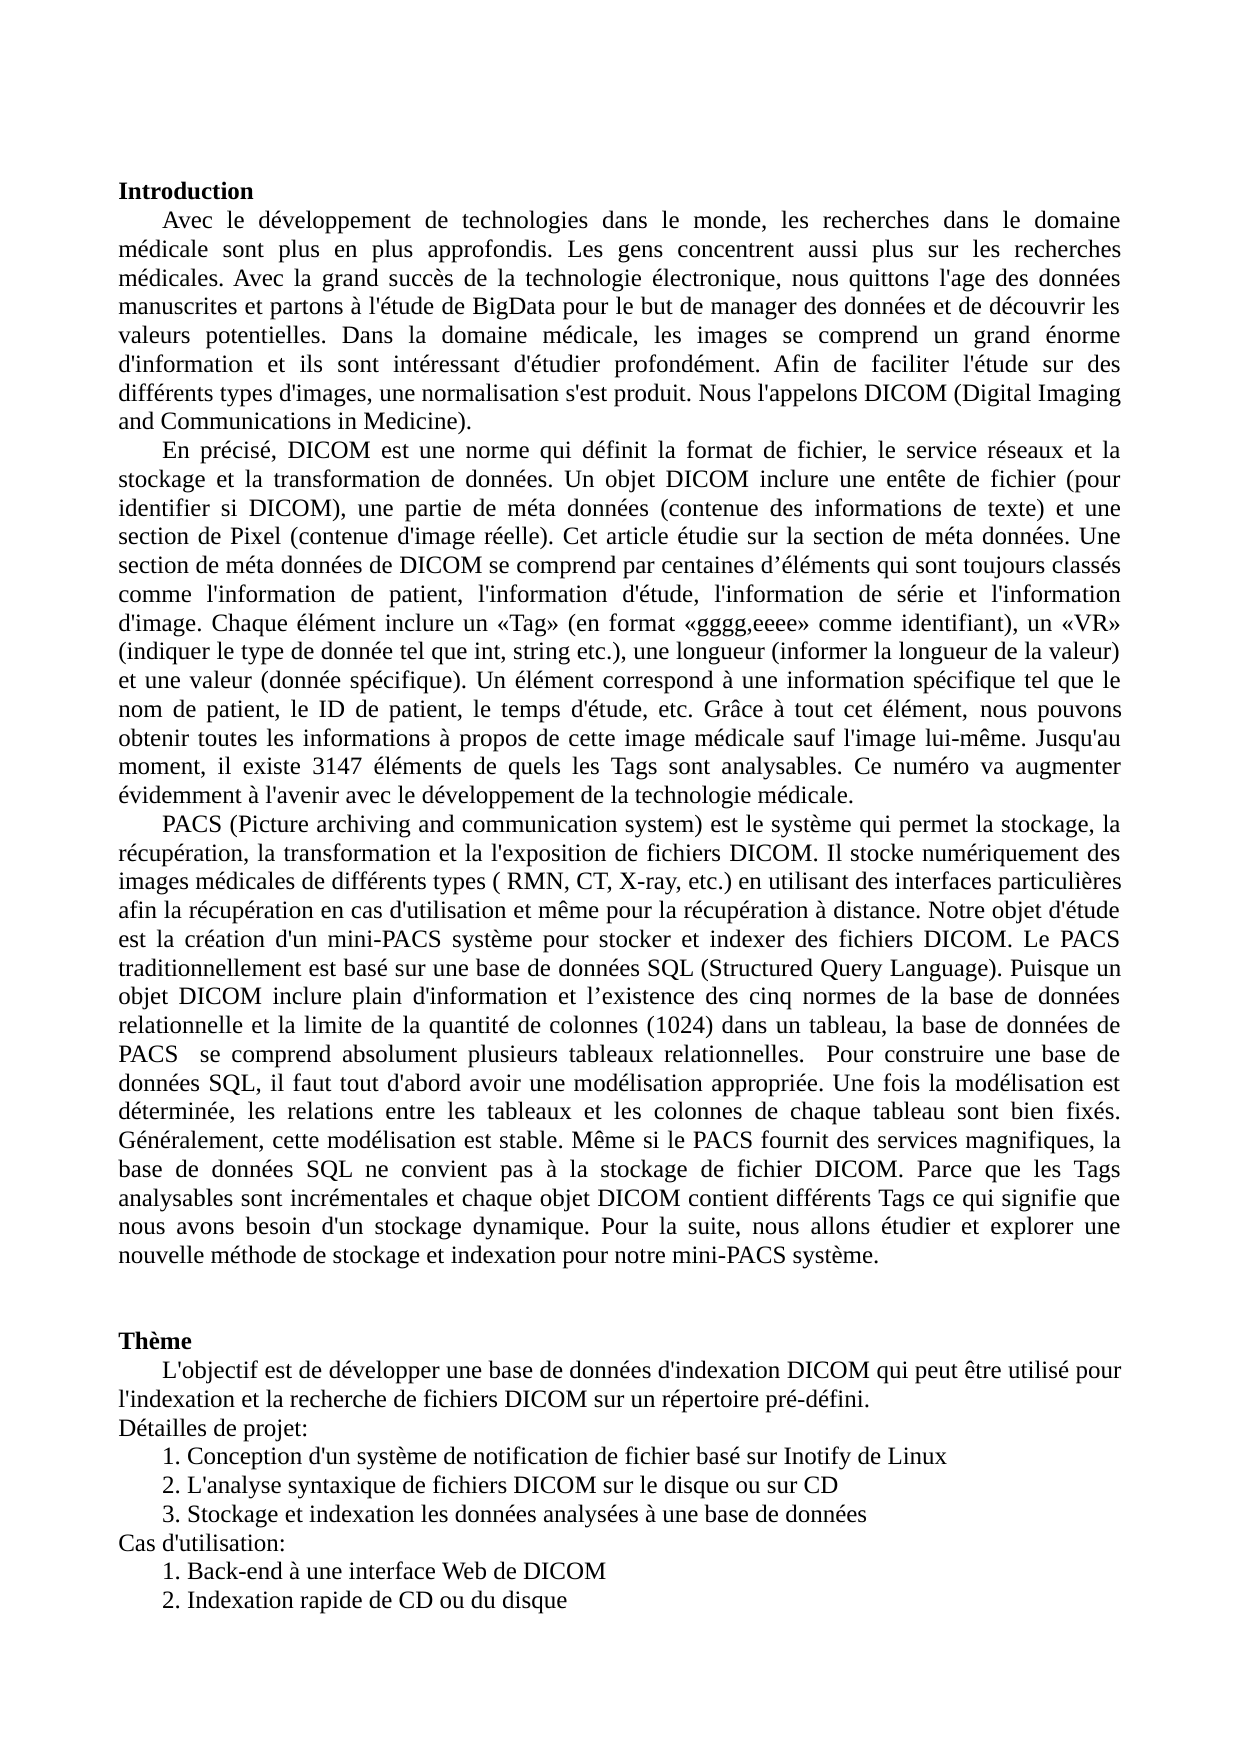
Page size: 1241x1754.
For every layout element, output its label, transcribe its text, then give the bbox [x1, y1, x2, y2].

text PACS (Picture archiving and communication system) est le système qui permet la stockage, la récupération, la transformation et la l'exposition de fichiers DICOM. Il stocke numériquement des images médicales de différents types ( RMN, CT, X-ray, etc.) en utilisant des interfaces particulières afin la récupération en cas d'utilisation et même pour la récupération à distance. Notre objet d'étude est la création d'un mini-PACS système pour stocker et indexer des fichiers DICOM. Le PACS traditionnellement est basé sur une base de données SQL (Structured Query Language). Puisque un objet DICOM inclure plain d'information et l’existence des cinq normes de la base de données relationnelle et la limite de la quantité de colonnes (1024) dans un tableau, la base de données de PACS se comprend absolument plusieurs tableaux relationnelles. Pour construire une base de données SQL, il faut tout d'abord avoir une modélisation appropriée. Une fois la modélisation est déterminée, les relations entre les tableaux et les colonnes de chaque tableau sont bien fixés. Généralement, cette modélisation est stable. Même si le PACS fournit des services magnifiques, la base de données SQL ne convient pas à la stockage de fichier DICOM. Parce que les Tags analysables sont incrémentales et chaque objet DICOM contient différents Tags ce qui signifie que nous avons besoin d'un stockage dynamique. Pour la suite, nous allons étudier et explorer une nouvelle méthode de stockage et indexation pour notre mini-PACS système. [118, 809, 1122, 1269]
text Avec le développement de technologies dans le monde, les recherches dans le domaine médicale sont plus en plus approfondis. Les gens concentrent aussi plus sur les recherches médicales. Avec la grand succès de la technologie électronique, nous quittons l'age des données manuscrites et partons à l'étude de BigData pour le but de manager des données et de découvrir les valeurs potentielles. Dans la domaine médicale, les images se comprend un grand énorme d'information et ils sont intéressant d'étudier profondément. Afin de faciliter l'étude sur des différents types d'images, une normalisation s'est produit. Nous l'appelons DICOM (Digital Imaging and Communications in Medicine). [118, 205, 1122, 435]
text 1. Conception d'un système de notification de fichier basé sur Inotify de Linux [118, 1441, 1122, 1470]
text 2. L'analyse syntaxique de fichiers DICOM sur le disque ou sur CD [118, 1470, 1122, 1499]
text Cas d'utilisation: [118, 1528, 1122, 1556]
text 2. Indexation rapide de CD ou du disque [118, 1585, 1122, 1614]
text 3. Stockage et indexation les données analysées à une base de données [118, 1499, 1122, 1528]
text Introduction [118, 176, 1122, 205]
text 1. Back-end à une interface Web de DICOM [118, 1556, 1122, 1585]
text L'objectif est de développer une base de données d'indexation DICOM qui peut être utilisé pour l'indexation et la recherche de fichiers DICOM sur un répertoire pré-défini. [118, 1355, 1122, 1413]
text En précisé, DICOM est une norme qui définit la format de fichier, le service réseaux et la stockage et la transformation de données. Un objet DICOM inclure une entête de fichier (pour identifier si DICOM), une partie de méta données (contenue des informations de texte) et une section de Pixel (contenue d'image réelle). Cet article étudie sur la section de méta données. Une section de méta données de DICOM se comprend par centaines d’éléments qui sont toujours classés comme l'information de patient, l'information d'étude, l'information de série et l'information d'image. Chaque élément inclure un «Tag» (en format «gggg,eeee» comme identifiant), un «VR» (indiquer le type de donnée tel que int, string etc.), une longueur (informer la longueur de la valeur) et une valeur (donnée spécifique). Un élément correspond à une information spécifique tel que le nom de patient, le ID de patient, le temps d'étude, etc. Grâce à tout cet élément, nous pouvons obtenir toutes les informations à propos de cette image médicale sauf l'image lui-même. Jusqu'au moment, il existe 3147 éléments de quels les Tags sont analysables. Ce numéro va augmenter évidemment à l'avenir avec le développement de la technologie médicale. [118, 435, 1122, 809]
text Thème [118, 1326, 1122, 1355]
text Détailles de projet: [118, 1413, 1122, 1441]
